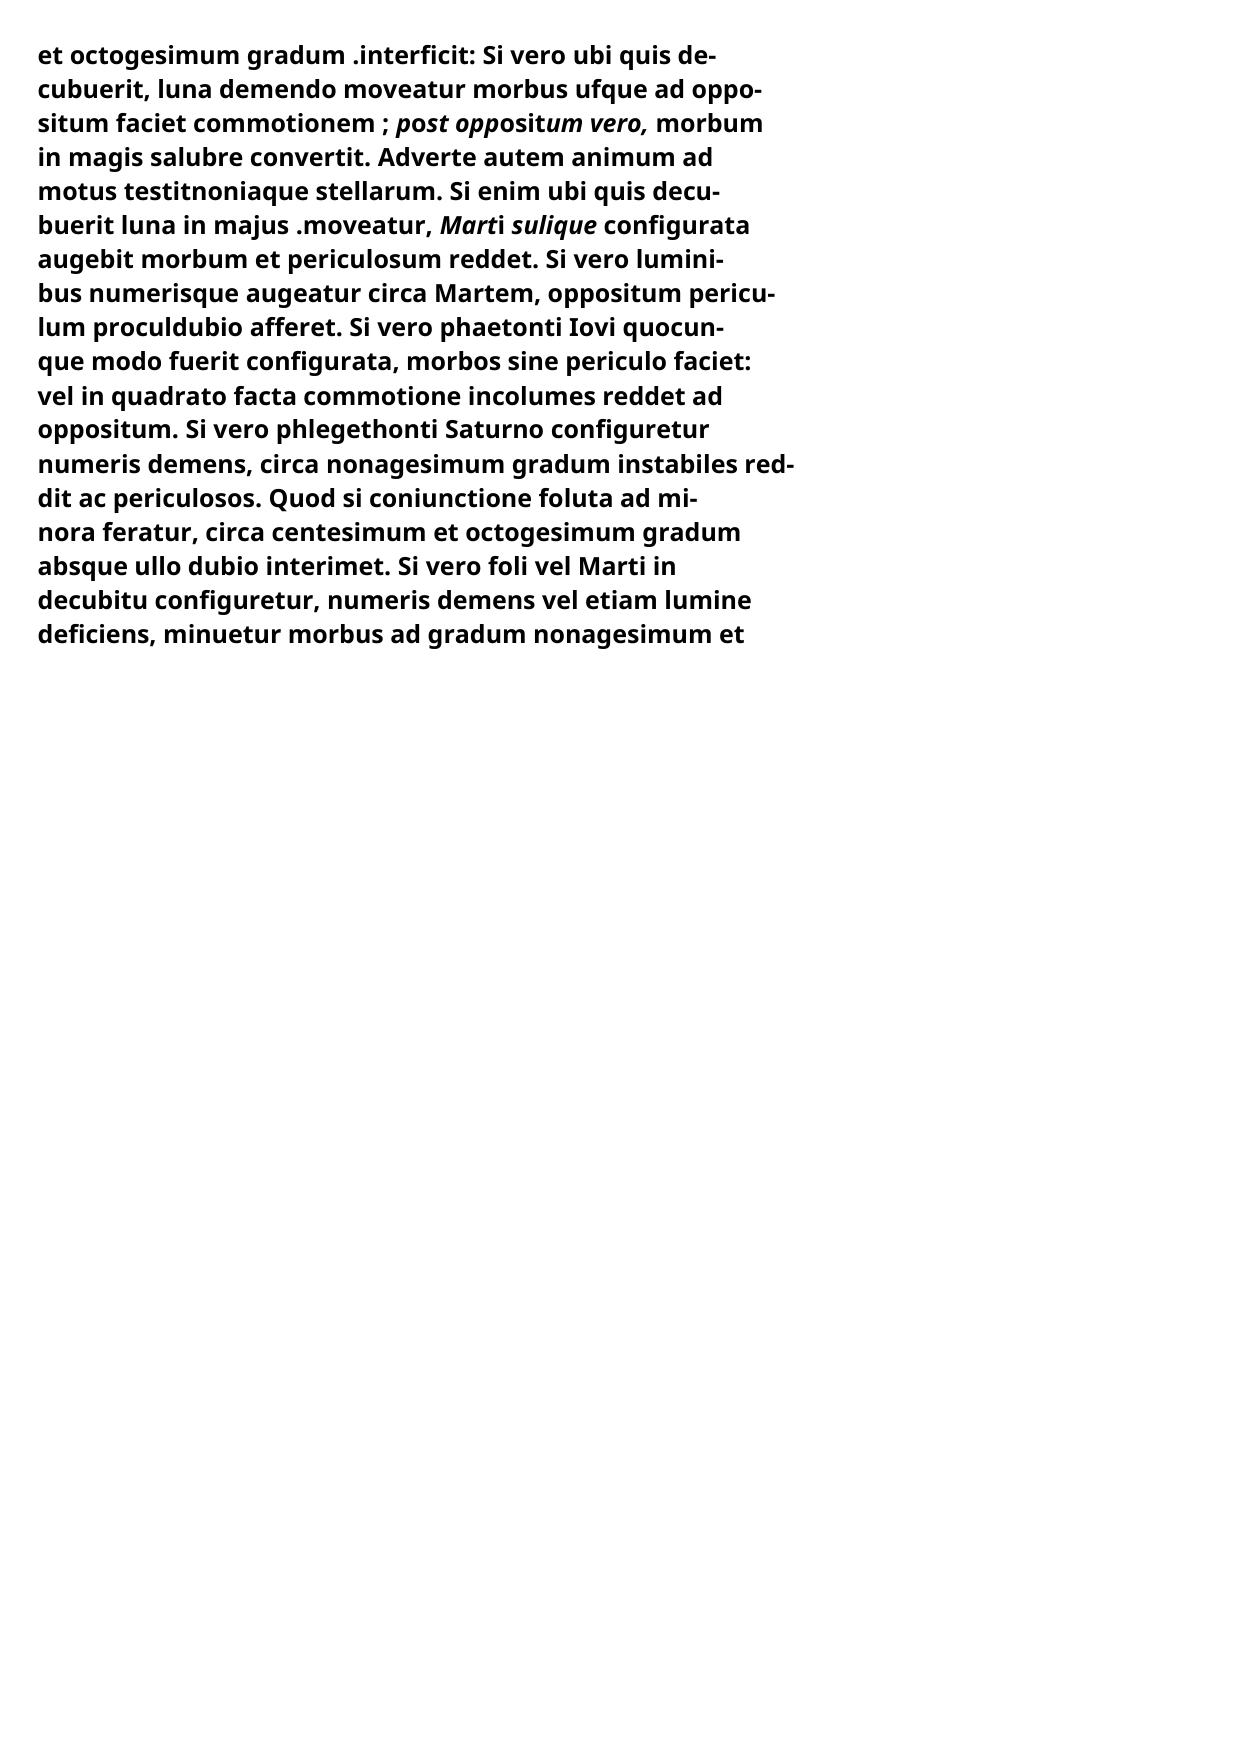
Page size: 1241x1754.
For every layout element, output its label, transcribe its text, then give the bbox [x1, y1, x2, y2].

text et octogesimum gradum .interficit: Si vero ubi quis de- cubuerit, luna demendo moveatur morbus ufque ad oppo- situm faciet commotionem ; post oppositum vero, morbum in magis salubre convertit. Adverte autem animum ad motus testitnoniaque stellarum. Si enim ubi quis decu- buerit luna in majus .moveatur, Marti sulique configurata augebit morbum et periculosum reddet. Si vero lumini- bus numerisque augeatur circa Martem, oppositum pericu- lum proculdubio afferet. Si vero phaetonti Iovi quocun- que modo fuerit configurata, morbos sine periculo faciet: vel in quadrato facta commotione incolumes reddet ad oppositum. Si vero phlegethonti Saturno configuretur numeris demens, circa nonagesimum gradum instabiles red- dit ac periculosos. Quod si coniunctione foluta ad mi- nora feratur, circa centesimum et octogesimum gradum absque ullo dubio interimet. Si vero foli vel Marti in decubitu configuretur, numeris demens vel etiam lumine deficiens, minuetur morbus ad gradum nonagesimum et [37, 37, 1203, 651]
